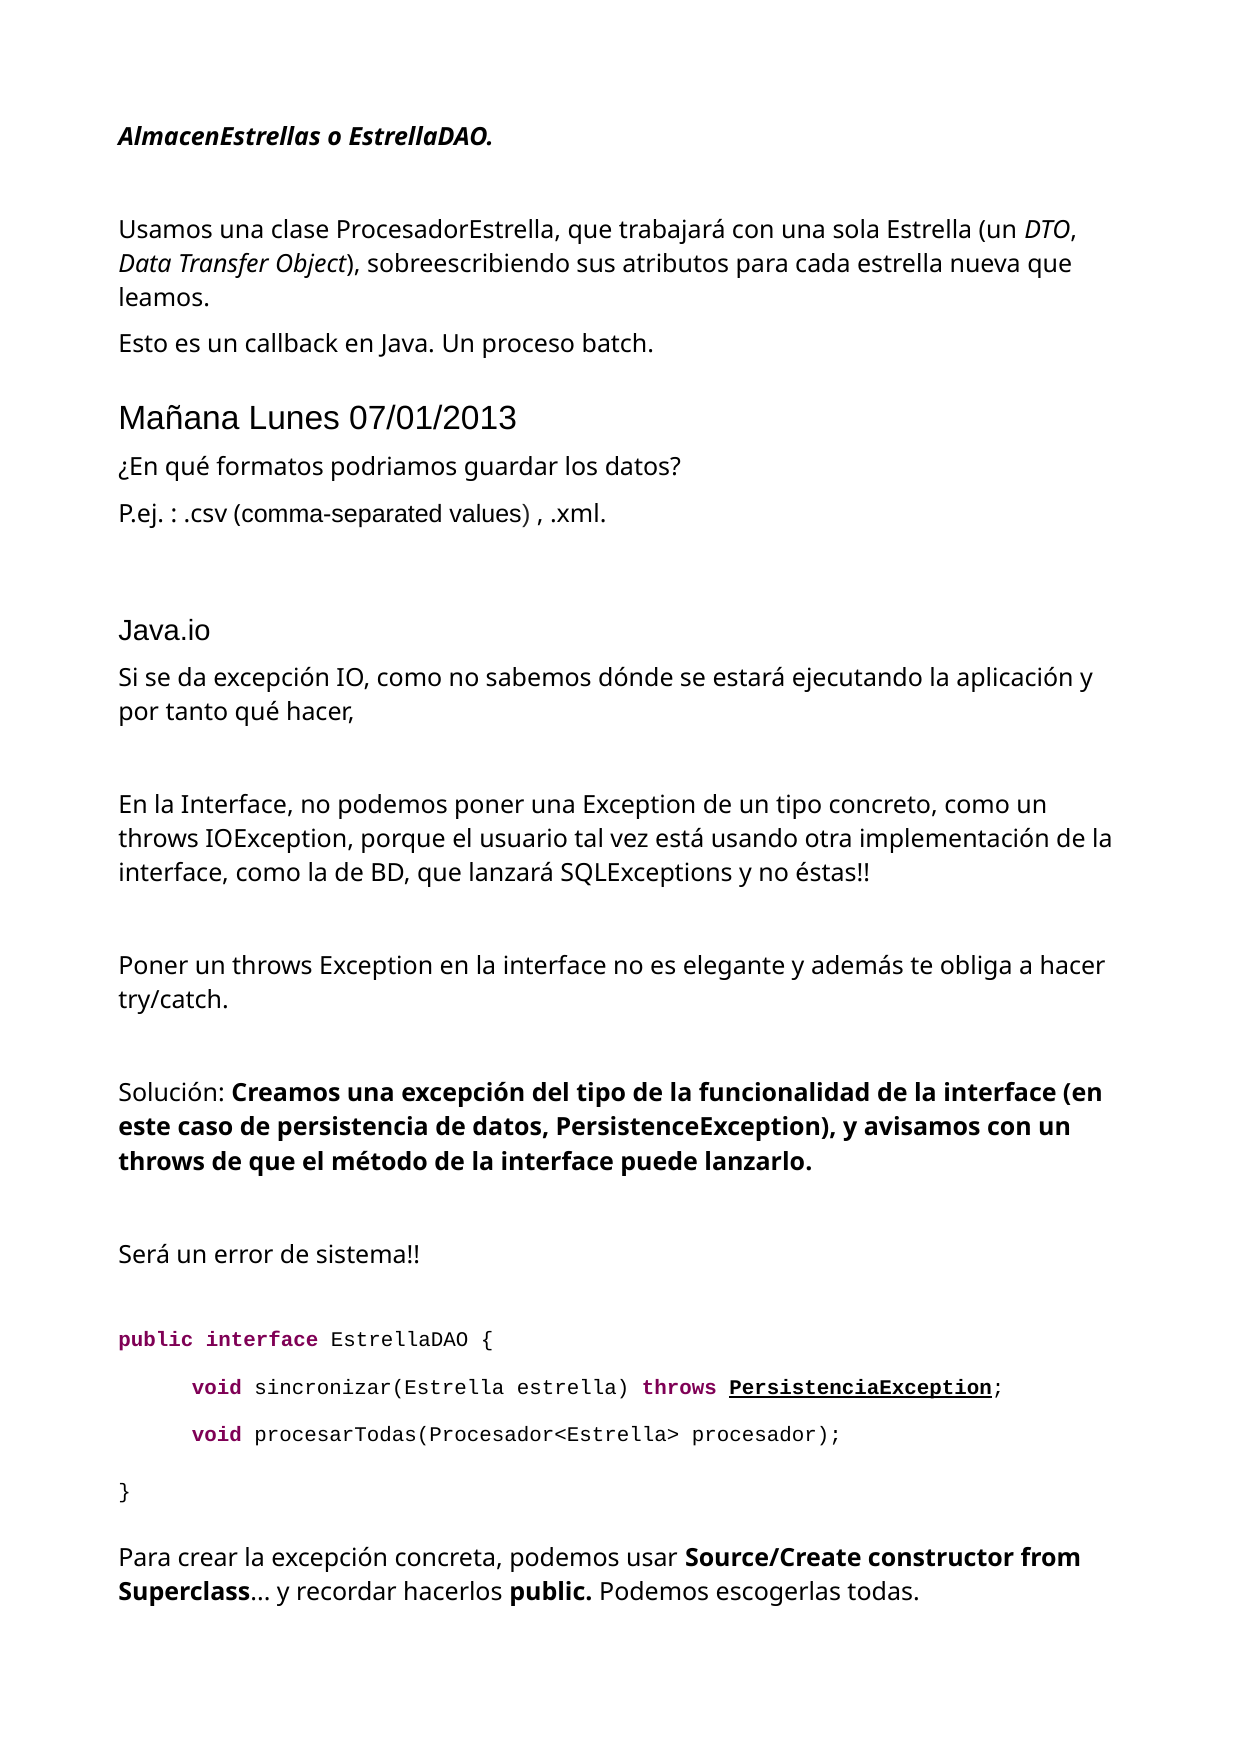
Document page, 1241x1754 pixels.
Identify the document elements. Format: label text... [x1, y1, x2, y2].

text void procesarTodas(Procesador<Estrella> procesador); [118, 1424, 1122, 1448]
subtitle Mañana Lunes 07/01/2013 [118, 397, 1122, 436]
text ¿En qué formatos podriamos guardar los datos? [118, 449, 1122, 483]
text Usamos una clase ProcesadorEstrella, que trabajará con una sola Estrella (un DTO, Data Transfer Object), sobreescribiendo sus atributos para cada estrella nueva que leamos. [118, 211, 1122, 313]
text Poner un throws Exception en la interface no es elegante y además te obliga a hacer try/catch. [118, 948, 1122, 1016]
text AlmacenEstrellas o EstrellaDAO. [118, 118, 1122, 152]
text public interface EstrellaDAO { [118, 1329, 1122, 1353]
text Esto es un callback en Java. Un proceso batch. [118, 326, 1122, 360]
text Si se da excepción IO, como no sabemos dónde se estará ejecutando la aplicación y por tanto qué hacer, [118, 659, 1122, 727]
text void sincronizar(Estrella estrella) throws PersistenciaException; [118, 1377, 1122, 1400]
subtitle Java.io [118, 613, 1122, 647]
text En la Interface, no podemos poner una Exception de un tipo concreto, como un throws IOException, porque el usuario tal vez está usando otra implementación de la interface, como la de BD, que lanzará SQLExceptions y no éstas!! [118, 787, 1122, 889]
text Solución: Creamos una excepción del tipo de la funcionalidad de la interface (en este caso de persistencia de datos, PersistenceException), y avisamos con un throws de que el método de la interface puede lanzarlo. [118, 1075, 1122, 1177]
text Para crear la excepción concreta, podemos usar Source/Create constructor from Superclass... y recordar hacerlos public. Podemos escogerlas todas. [118, 1539, 1122, 1607]
text Será un error de sistema!! [118, 1236, 1122, 1270]
text P.ej. : .csv (comma-separated values) , .xml. [118, 495, 1122, 529]
text } [118, 1471, 1122, 1505]
